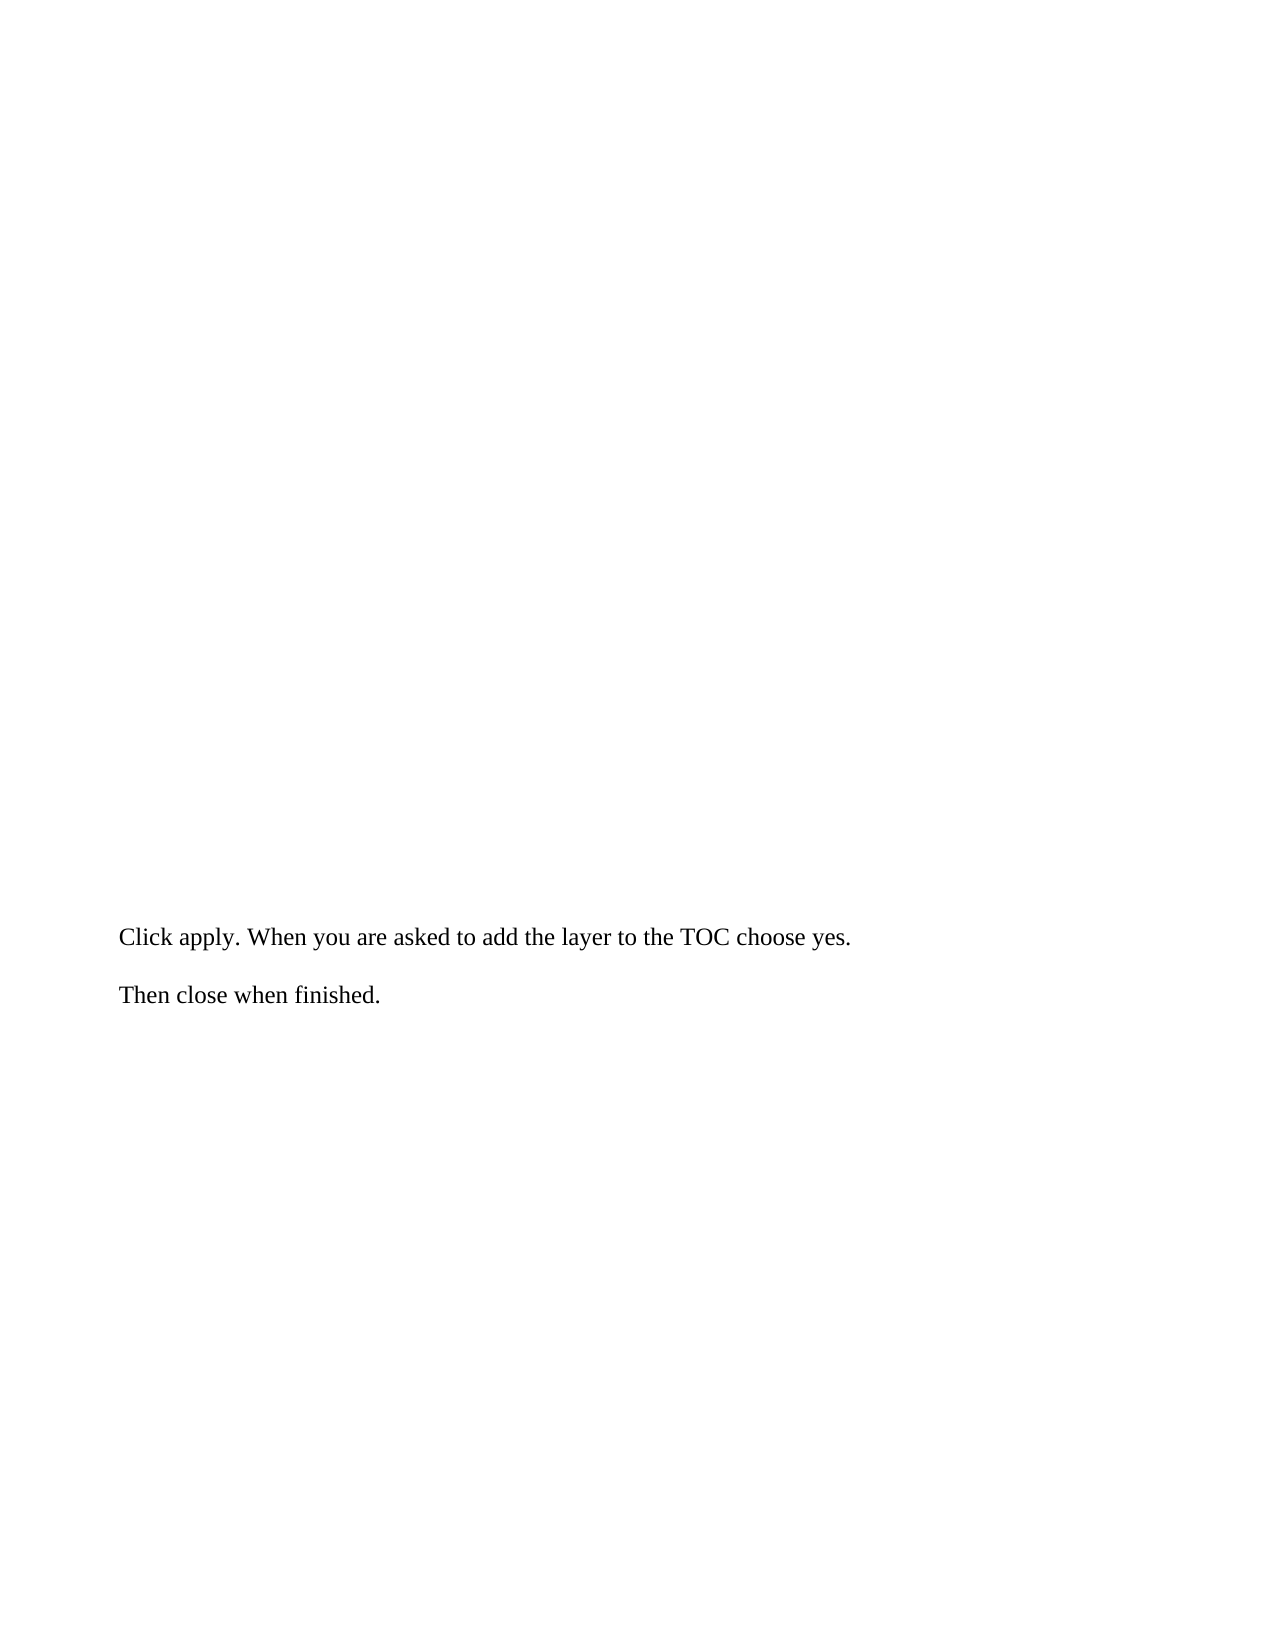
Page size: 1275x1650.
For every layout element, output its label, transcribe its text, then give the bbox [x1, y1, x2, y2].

text Click apply. When you are asked to add the layer to the TOC choose yes. [118, 922, 1156, 951]
text Then close when finished. [118, 980, 1156, 1008]
